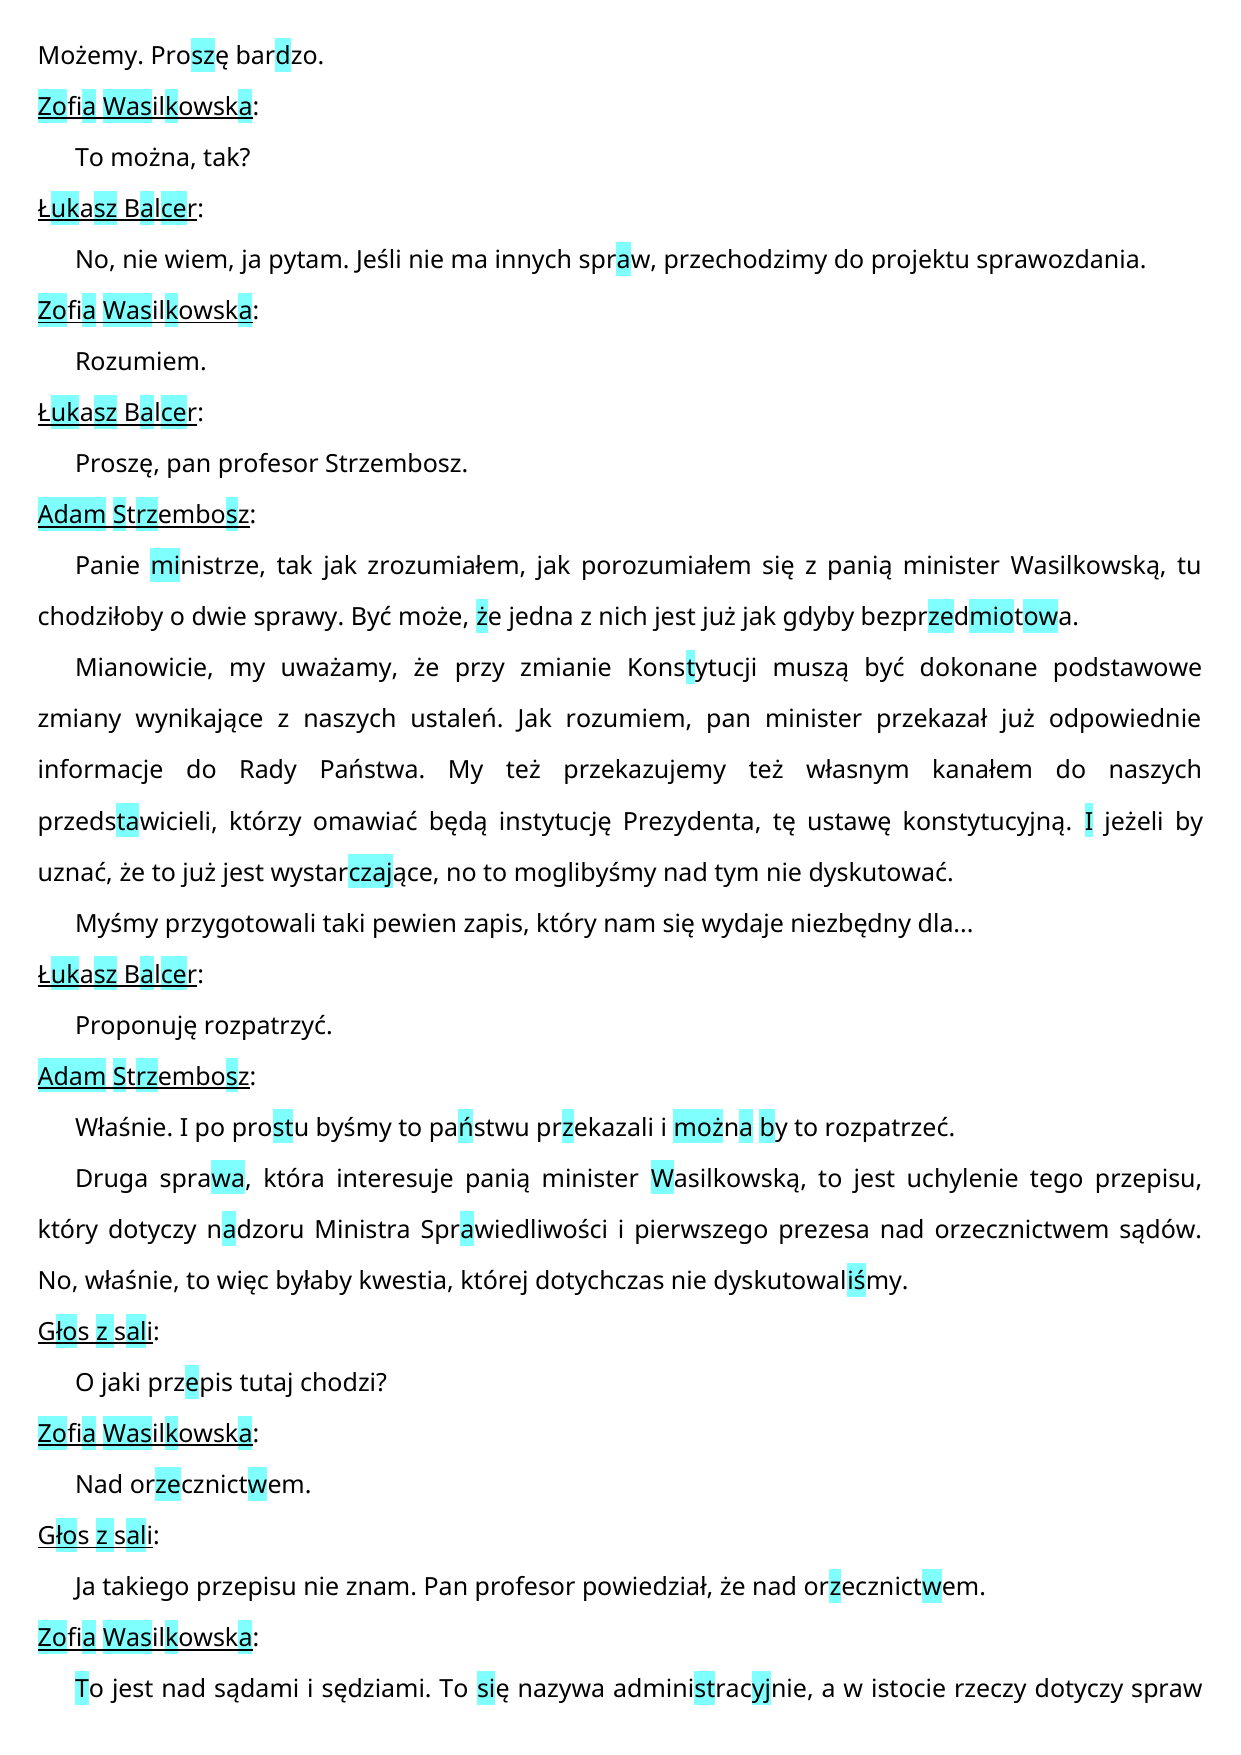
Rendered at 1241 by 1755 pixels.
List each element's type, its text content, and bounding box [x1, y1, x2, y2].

text Zofia Wasilkowska: [37, 1620, 1203, 1654]
text Rozumiem. [37, 344, 1203, 378]
text Głos z sali: [37, 1313, 1203, 1348]
text Adam Strzembosz: [37, 497, 1203, 531]
text Łukasz Balcer: [37, 395, 1203, 429]
text Nad orzecznictwem. [37, 1467, 1203, 1501]
text Łukasz Balcer: [37, 956, 1203, 990]
text Mianowicie, my uważamy, że przy zmianie Konstytucji muszą być dokonane podstawowe zmiany wynikające z naszych ustaleń. Jak rozumiem, pan minister przekazał już odpowiednie informacje do Rady Państwa. My też przekazujemy też własnym kanałem do naszych przedstawicieli, którzy omawiać będą instytucję Prezydenta, tę ustawę konstytucyjną. I jeżeli by uznać, że to już jest wystarczające, no to moglibyśmy nad tym nie dyskutować. [37, 650, 1203, 888]
text Myśmy przygotowali taki pewien zapis, który nam się wydaje niezbędny dla... [37, 905, 1203, 939]
text Panie ministrze, tak jak zrozumiałem, jak porozumiałem się z panią minister Wasilkowską, tu chodziłoby o dwie sprawy. Być może, że jedna z nich jest już jak gdyby bezprzedmiotowa. [37, 548, 1203, 633]
text Łukasz Balcer: [37, 191, 1203, 225]
text O jaki przepis tutaj chodzi? [37, 1364, 1203, 1399]
text Adam Strzembosz: [37, 1058, 1203, 1092]
text Druga sprawa, która interesuje panią minister Wasilkowską, to jest uchylenie tego przepisu, który dotyczy nadzoru Ministra Sprawiedliwości i pierwszego prezesa nad orzecznictwem sądów. No, właśnie, to więc byłaby kwestia, której dotychczas nie dyskutowaliśmy. [37, 1160, 1203, 1297]
text Zofia Wasilkowska: [37, 293, 1203, 327]
text Proponuję rozpatrzyć. [37, 1007, 1203, 1041]
text Możemy. Proszę bardzo. [37, 37, 1203, 72]
text Proszę, pan profesor Strzembosz. [37, 446, 1203, 480]
text Ja takiego przepisu nie znam. Pan profesor powiedział, że nad orzecznictwem. [37, 1569, 1203, 1603]
text To można, tak? [37, 139, 1203, 174]
text Zofia Wasilkowska: [37, 88, 1203, 123]
text Głos z sali: [37, 1518, 1203, 1552]
text Zofia Wasilkowska: [37, 1416, 1203, 1450]
text Właśnie. I po prostu byśmy to państwu przekazali i można by to rozpatrzeć. [37, 1109, 1203, 1143]
text To jest nad sądami i sędziami. To się nazywa administracyjnie, a w istocie rzeczy dotyczy spraw [37, 1671, 1203, 1705]
text No, nie wiem, ja pytam. Jeśli nie ma innych spraw, przechodzimy do projektu sprawozdania. [37, 242, 1203, 276]
